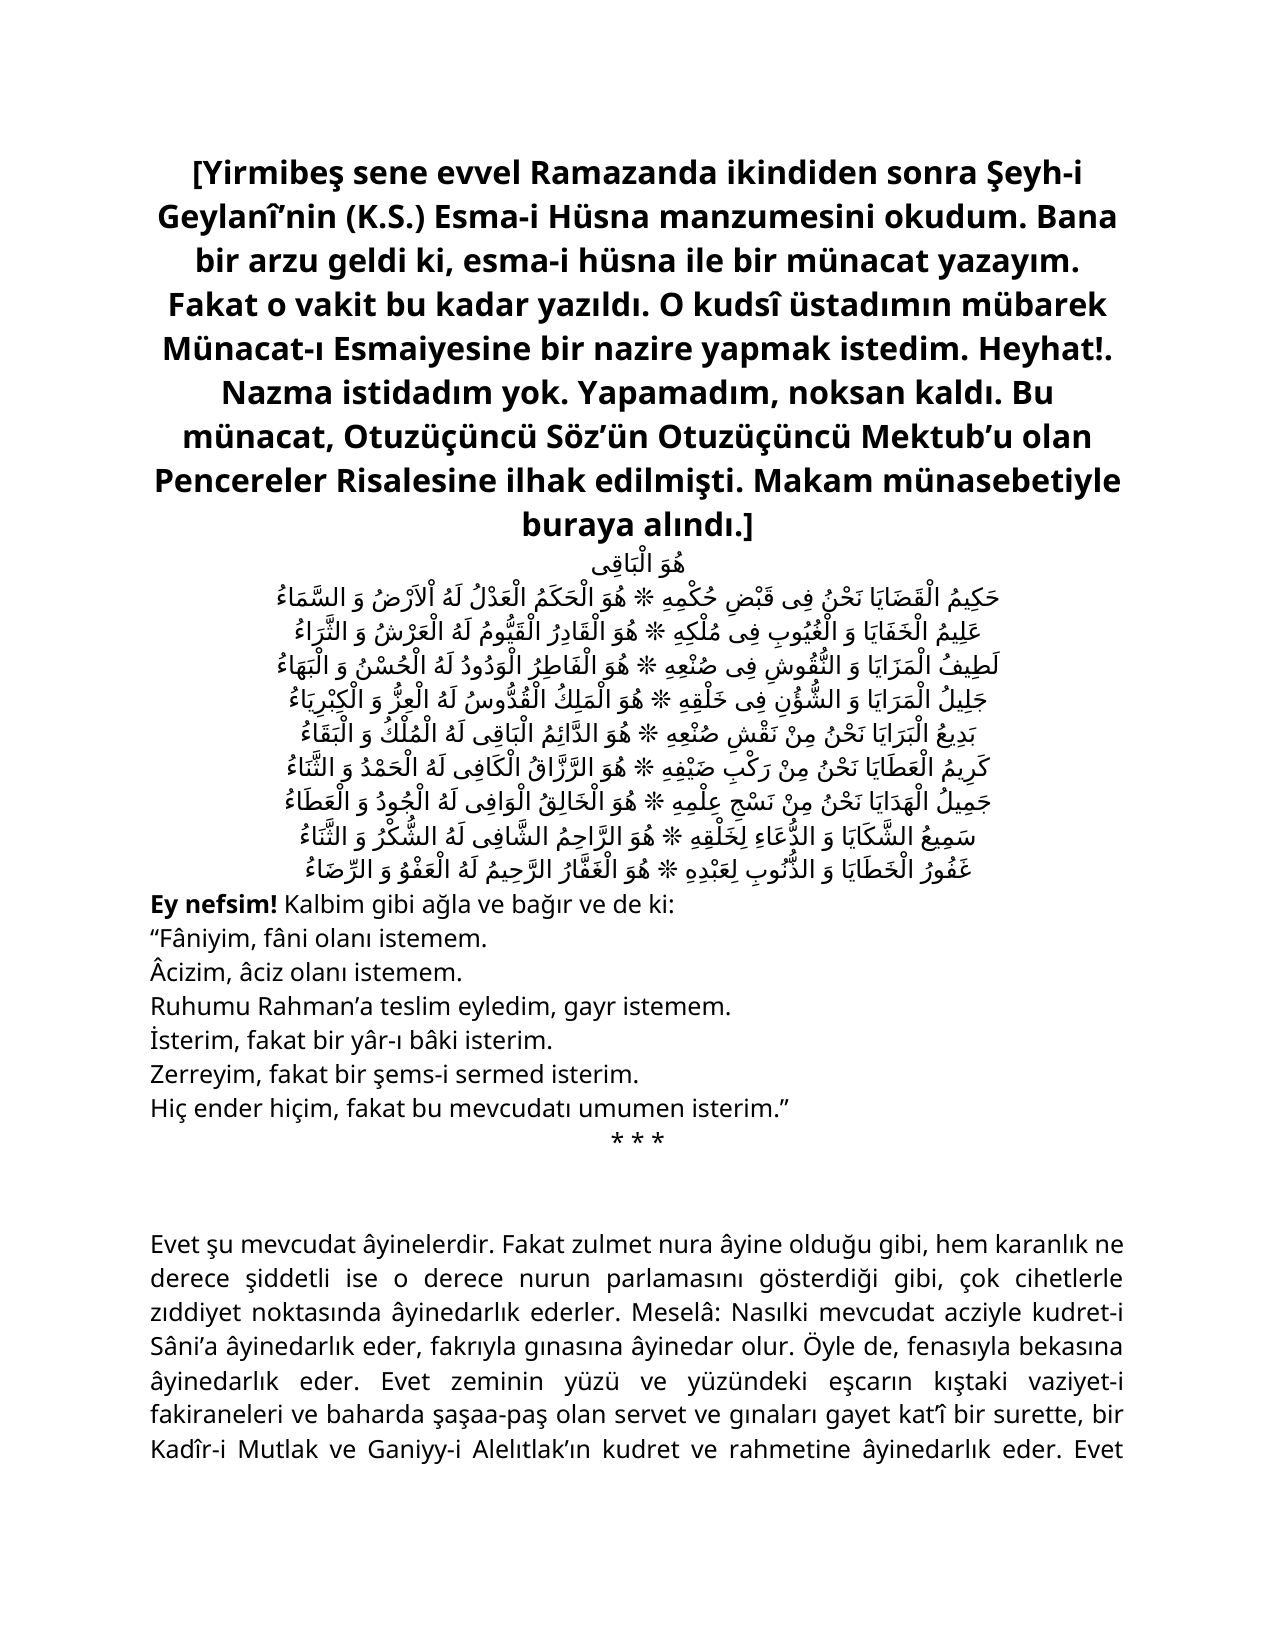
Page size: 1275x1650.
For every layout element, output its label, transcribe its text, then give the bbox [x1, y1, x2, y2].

text “Fâniyim, fâni olanı istemem. [150, 920, 1125, 954]
text غَفُورُ الْخَطَايَا وَ الذُّنُوبِ لِعَبْدِهِ ❊ هُوَ الْغَفَّارُ الرَّحِيمُ لَهُ الْعَفْوُ وَ الرِّضَاءُ [150, 852, 1125, 886]
text هُوَ الْبَاقِى [150, 546, 1125, 580]
text Hiç ender hiçim, fakat bu mevcudatı umumen isterim.” [150, 1091, 1125, 1125]
text Ey nefsim! Kalbim gibi ağla ve bağır ve de ki: [150, 886, 1125, 920]
text لَطِيفُ الْمَزَايَا وَ النُّقُوشِ فِى صُنْعِهِ ❊ هُوَ الْفَاطِرُ الْوَدُودُ لَهُ الْحُسْنُ وَ الْبَهَاءُ [150, 648, 1125, 682]
text جَلِيلُ الْمَرَايَا وَ الشُّؤُنِ فِى خَلْقِهِ ❊ هُوَ الْمَلِكُ الْقُدُّوسُ لَهُ الْعِزُّ وَ الْكِبْرِيَاءُ [150, 682, 1125, 716]
text Ruhumu Rahman’a teslim eyledim, gayr istemem. [150, 988, 1125, 1022]
text بَدِيعُ الْبَرَايَا نَحْنُ مِنْ نَقْشِ صُنْعِهِ ❊ هُوَ الدَّائِمُ الْبَاقِى لَهُ الْمُلْكُ وَ الْبَقَاءُ [150, 716, 1125, 750]
text كَرِيمُ الْعَطَايَا نَحْنُ مِنْ رَكْبِ ضَيْفِهِ ❊ هُوَ الرَّزَّاقُ الْكَافِى لَهُ الْحَمْدُ وَ الثَّنَاءُ [150, 750, 1125, 784]
text حَكِيمُ الْقَضَايَا نَحْنُ فِى قَبْضِ حُكْمِهِ ❊ هُوَ الْحَكَمُ الْعَدْلُ لَهُ اْلاَرْضُ وَ السَّمَاءُ [150, 580, 1125, 614]
text Zerreyim, fakat bir şems-i sermed isterim. [150, 1057, 1125, 1091]
text Evet şu mevcudat âyinelerdir. Fakat zulmet nura âyine olduğu gibi, hem karanlık ne derece şiddetli ise o derece nurun parlamasını gösterdiği gibi, çok cihetlerle zıddiyet noktasında âyinedarlık ederler. Meselâ: Nasılki mevcudat acziyle kudret-i Sâni’a âyinedarlık eder, fakrıyla gınasına âyinedar olur. Öyle de, fenasıyla bekasına âyinedarlık eder. Evet zeminin yüzü ve yüzündeki eşcarın kıştaki vaziyet-i fakiraneleri ve baharda şaşaa-paş olan servet ve gınaları gayet kat’î bir surette, bir Kadîr-i Mutlak ve Ganiyy-i Alelıtlak’ın kudret ve rahmetine âyinedarlık eder. Evet [150, 1227, 1125, 1465]
text * * * [150, 1125, 1125, 1159]
text سَمِيعُ الشَّكَايَا وَ الدُّعَاءِ لِخَلْقِهِ ❊ هُوَ الرَّاحِمُ الشَّافِى لَهُ الشُّكْرُ وَ الثَّنَاءُ [150, 818, 1125, 852]
text Âcizim, âciz olanı istemem. [150, 954, 1125, 988]
subtitle [Yirmibeş sene evvel Ramazanda ikindiden sonra Şeyh-i Geylanî’nin (K.S.) Esma-i Hüsna manzumesini okudum. Bana bir arzu geldi ki, esma-i hüsna ile bir münacat yazayım. Fakat o vakit bu kadar yazıldı. O kudsî üstadımın mübarek Münacat-ı Esmaiyesine bir nazire yapmak istedim. Heyhat!. Nazma istidadım yok. Yapamadım, noksan kaldı. Bu münacat, Otuzüçüncü Söz’ün Otuzüçüncü Mektub’u olan Pencereler Risalesine ilhak edilmişti. Makam münasebetiyle buraya alındı.] [150, 150, 1125, 546]
text جَمِيلُ الْهَدَايَا نَحْنُ مِنْ نَسْجِ عِلْمِهِ ❊ هُوَ الْخَالِقُ الْوَافِى لَهُ الْجُودُ وَ الْعَطَاءُ [150, 784, 1125, 818]
text عَلِيمُ الْخَفَايَا وَ الْغُيُوبِ فِى مُلْكِهِ ❊ هُوَ الْقَادِرُ الْقَيُّومُ لَهُ الْعَرْشُ وَ الثَّرَاءُ [150, 614, 1125, 648]
text İsterim, fakat bir yâr-ı bâki isterim. [150, 1022, 1125, 1057]
